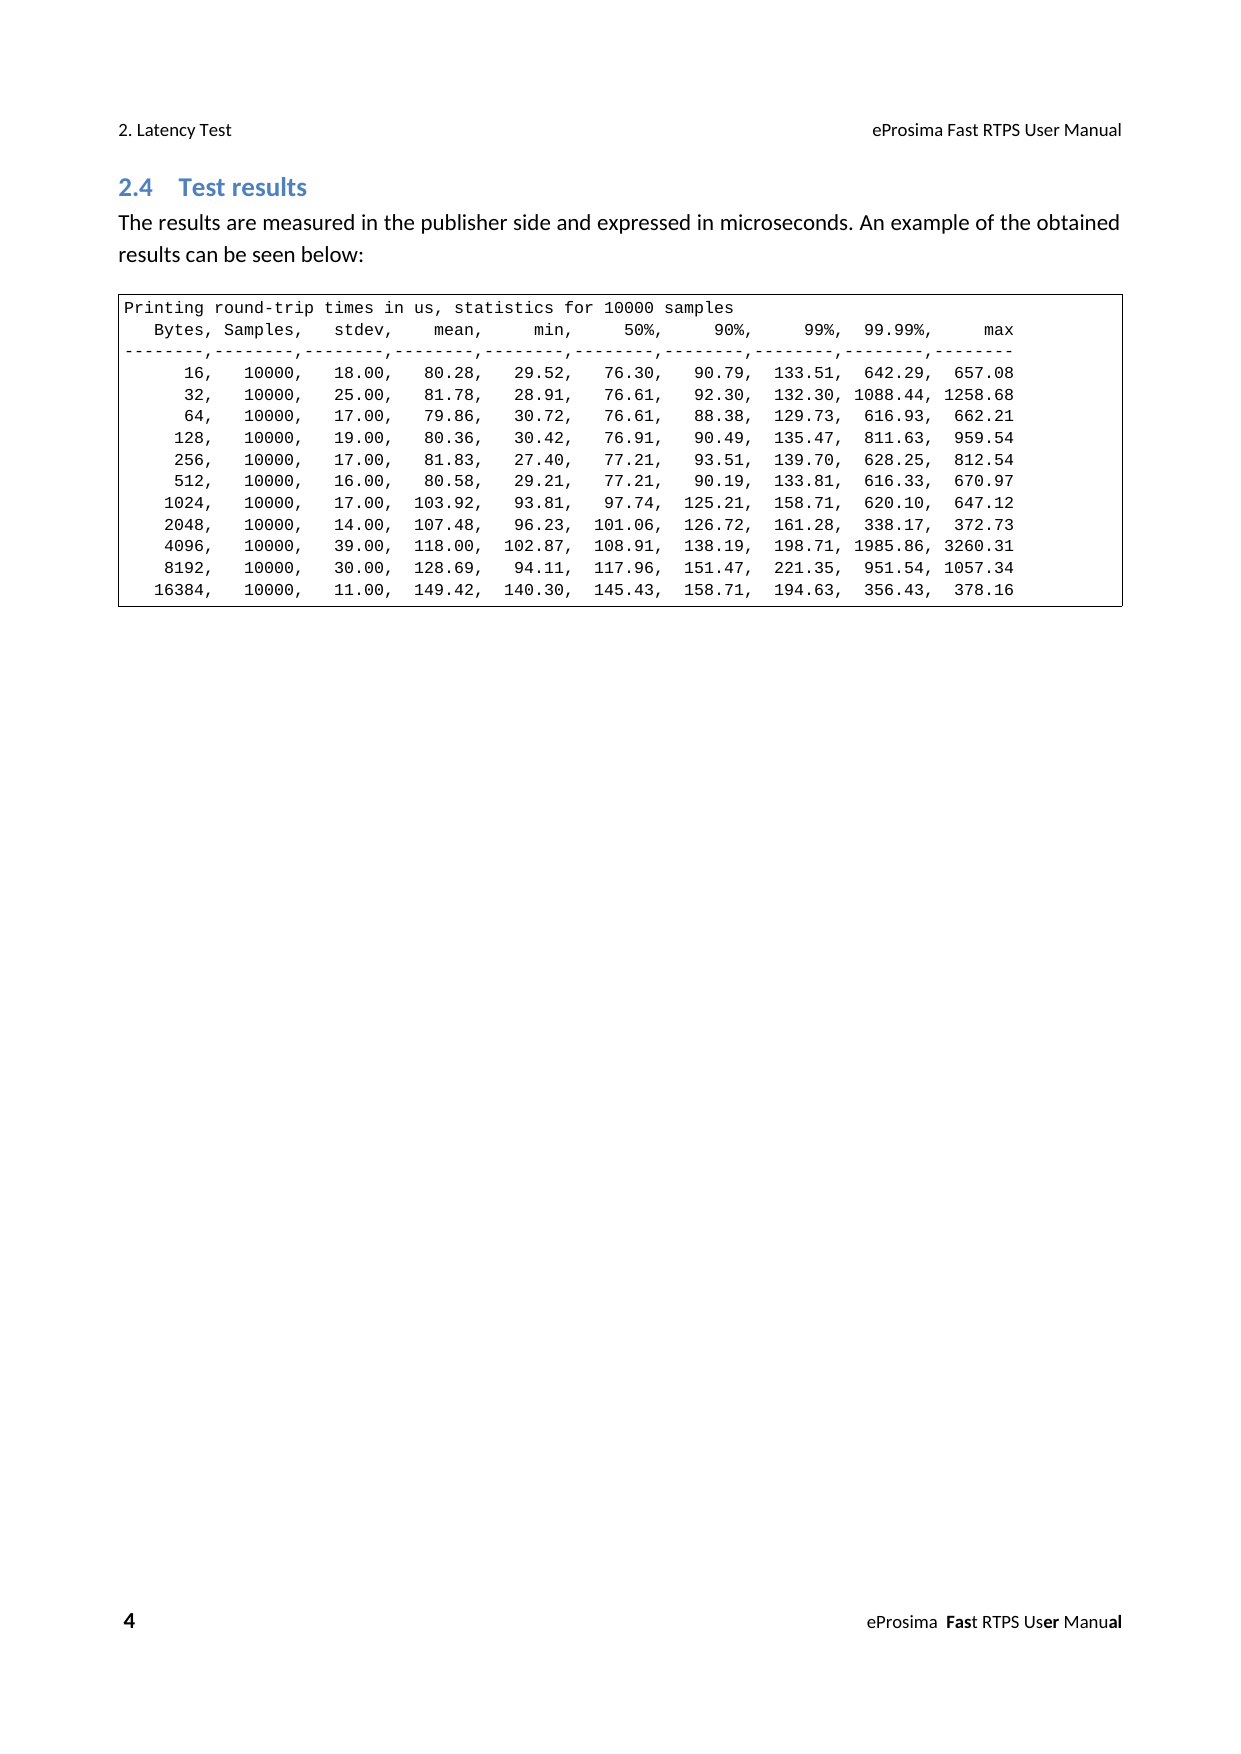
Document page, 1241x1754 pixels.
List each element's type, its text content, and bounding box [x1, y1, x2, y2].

table_header Printing round-trip times in us, statistics for 10000 samples Bytes, Samples, stdev, mean, min, 50%, 90%, 99%, 99.99%, max --------,--------,--------,--------,--------,--------,--------,--------,--------,-------- 16, 10000, 18.00, 80.28, 29.52, 76.30, 90.79, 133.51, 642.29, 657.08 32, 10000, 25.00, 81.78, 28.91, 76.61, 92.30, 132.30, 1088.44, 1258.68 64, 10000, 17.00, 79.86, 30.72, 76.61, 88.38, 129.73, 616.93, 662.21 128, 10000, 19.00, 80.36, 30.42, 76.91, 90.49, 135.47, 811.63, 959.54 256, 10000, 17.00, 81.83, 27.40, 77.21, 93.51, 139.70, 628.25, 812.54 512, 10000, 16.00, 80.58, 29.21, 77.21, 90.19, 133.81, 616.33, 670.97 1024, 10000, 17.00, 103.92, 93.81, 97.74, 125.21, 158.71, 620.10, 647.12 2048, 10000, 14.00, 107.48, 96.23, 101.06, 126.72, 161.28, 338.17, 372.73 4096, 10000, 39.00, 118.00, 102.87, 108.91, 138.19, 198.71, 1985.86, 3260.31 8192, 10000, 30.00, 128.69, 94.11, 117.96, 151.47, 221.35, 951.54, 1057.34 16384, 10000, 11.00, 149.42, 140.30, 145.43, 158.71, 194.63, 356.43, 378.16 [119, 295, 1122, 606]
text The results are measured in the publisher side and expressed in microseconds. An example of the obtained results can be seen below: [118, 208, 1122, 269]
subtitle Test results [118, 171, 1122, 203]
